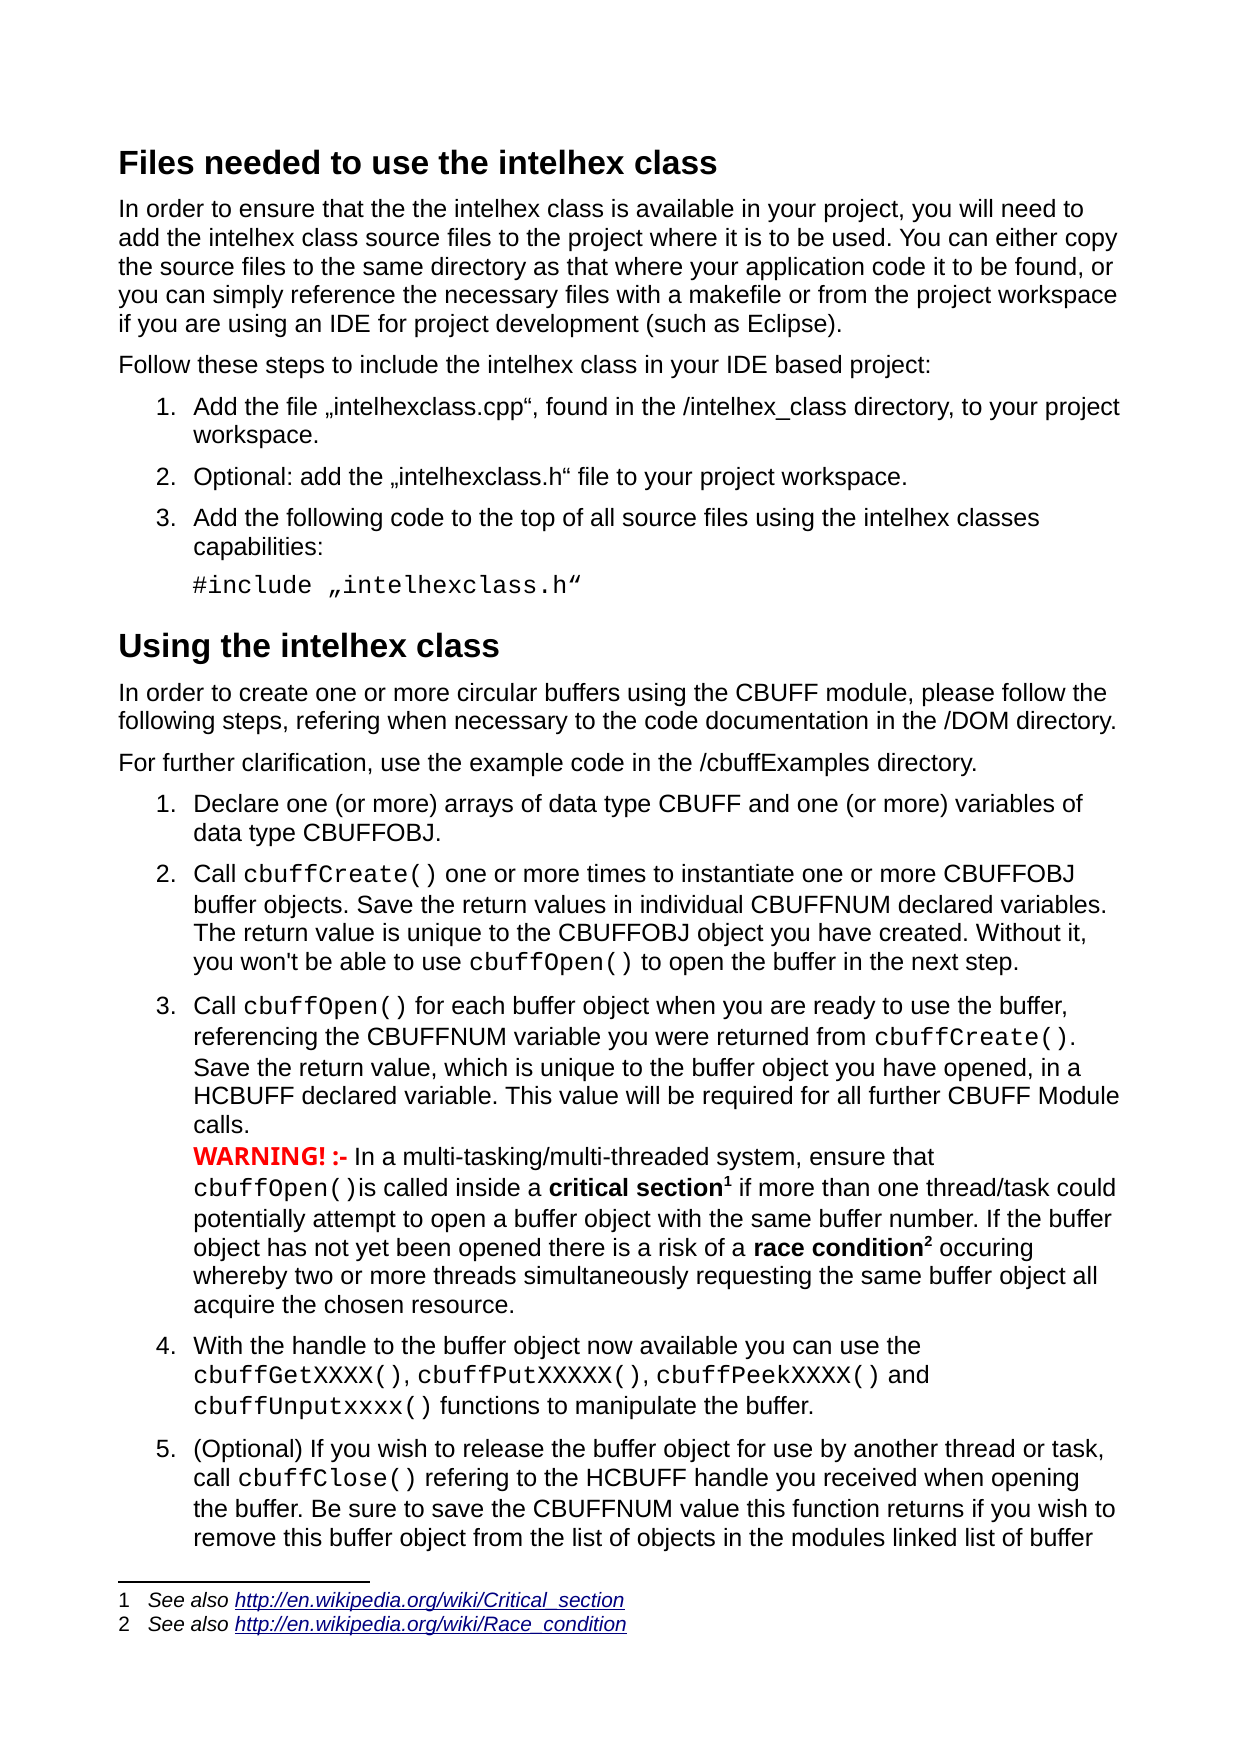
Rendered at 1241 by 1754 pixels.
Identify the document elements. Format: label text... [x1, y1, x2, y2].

list Call cbuffOpen() for each buffer object when you are ready to use the buffer, referencing the CBUFFNUM variable you were returned from cbuffCreate(). Save the return value, which is unique to the buffer object you have opened, in a HCBUFF declared variable. This value will be required for all further CBUFF Module calls. WARNING! :- In a multi-tasking/multi-threaded system, ensure that cbuffOpen()is called inside a critical section if more than one thread/task could potentially attempt to open a buffer object with the same buffer number. If the buffer object has not yet been opened there is a risk of a race condition occuring whereby two or more threads simultaneously requesting the same buffer object all acquire the chosen resource. [156, 991, 1122, 1319]
text In order to ensure that the the intelhex class is available in your project, you will need to add the intelhex class source files to the project where it is to be used. You can either copy the source files to the same directory as that where your application code it to be found, or you can simply reference the necessary files with a makefile or from the project workspace if you are using an IDE for project development (such as Eclipse). [118, 194, 1122, 338]
list Declare one (or more) arrays of data type CBUFF and one (or more) variables of data type CBUFFOBJ. [156, 789, 1122, 846]
list Optional: add the „intelhexclass.h“ file to your project workspace. [156, 462, 1122, 491]
text Follow these steps to include the intelhex class in your IDE based project: [118, 351, 1122, 379]
text #include „intelhexclass.h“ [118, 573, 1122, 601]
list Add the file „intelhexclass.cpp“, found in the /intelhex_class directory, to your project workspace. [156, 392, 1122, 449]
list Add the following code to the top of all source files using the intelhex classes capabilities: [156, 503, 1122, 561]
list (Optional) If you wish to release the buffer object for use by another thread or task, call cbuffClose() refering to the HCBUFF handle you received when opening the buffer. Be sure to save the CBUFFNUM value this function returns if you wish to remove this buffer object from the list of objects in the modules linked list of buffer [156, 1434, 1122, 1552]
list With the handle to the buffer object now available you can use the cbuffGetXXXX(), cbuffPutXXXXX(), cbuffPeekXXXX() and cbuffUnputxxxx() functions to manipulate the buffer. [156, 1331, 1122, 1422]
text For further clarification, use the example code in the /cbuffExamples directory. [118, 747, 1122, 776]
list See also http://en.wikipedia.org/wiki/Race_condition [118, 1612, 1122, 1636]
list Call cbuffCreate() one or more times to instantiate one or more CBUFFOBJ buffer objects. Save the return values in individual CBUFFNUM declared variables. The return value is unique to the CBUFFOBJ object you have created. Without it, you won't be able to use cbuffOpen() to open the buffer in the next step. [156, 859, 1122, 978]
subtitle Files needed to use the intelhex class [118, 143, 1122, 182]
text In order to create one or more circular buffers using the CBUFF module, please follow the following steps, refering when necessary to the code documentation in the /DOM directory. [118, 677, 1122, 735]
list See also http://en.wikipedia.org/wiki/Critical_section [118, 1588, 1122, 1612]
subtitle Using the intelhex class [118, 626, 1122, 665]
